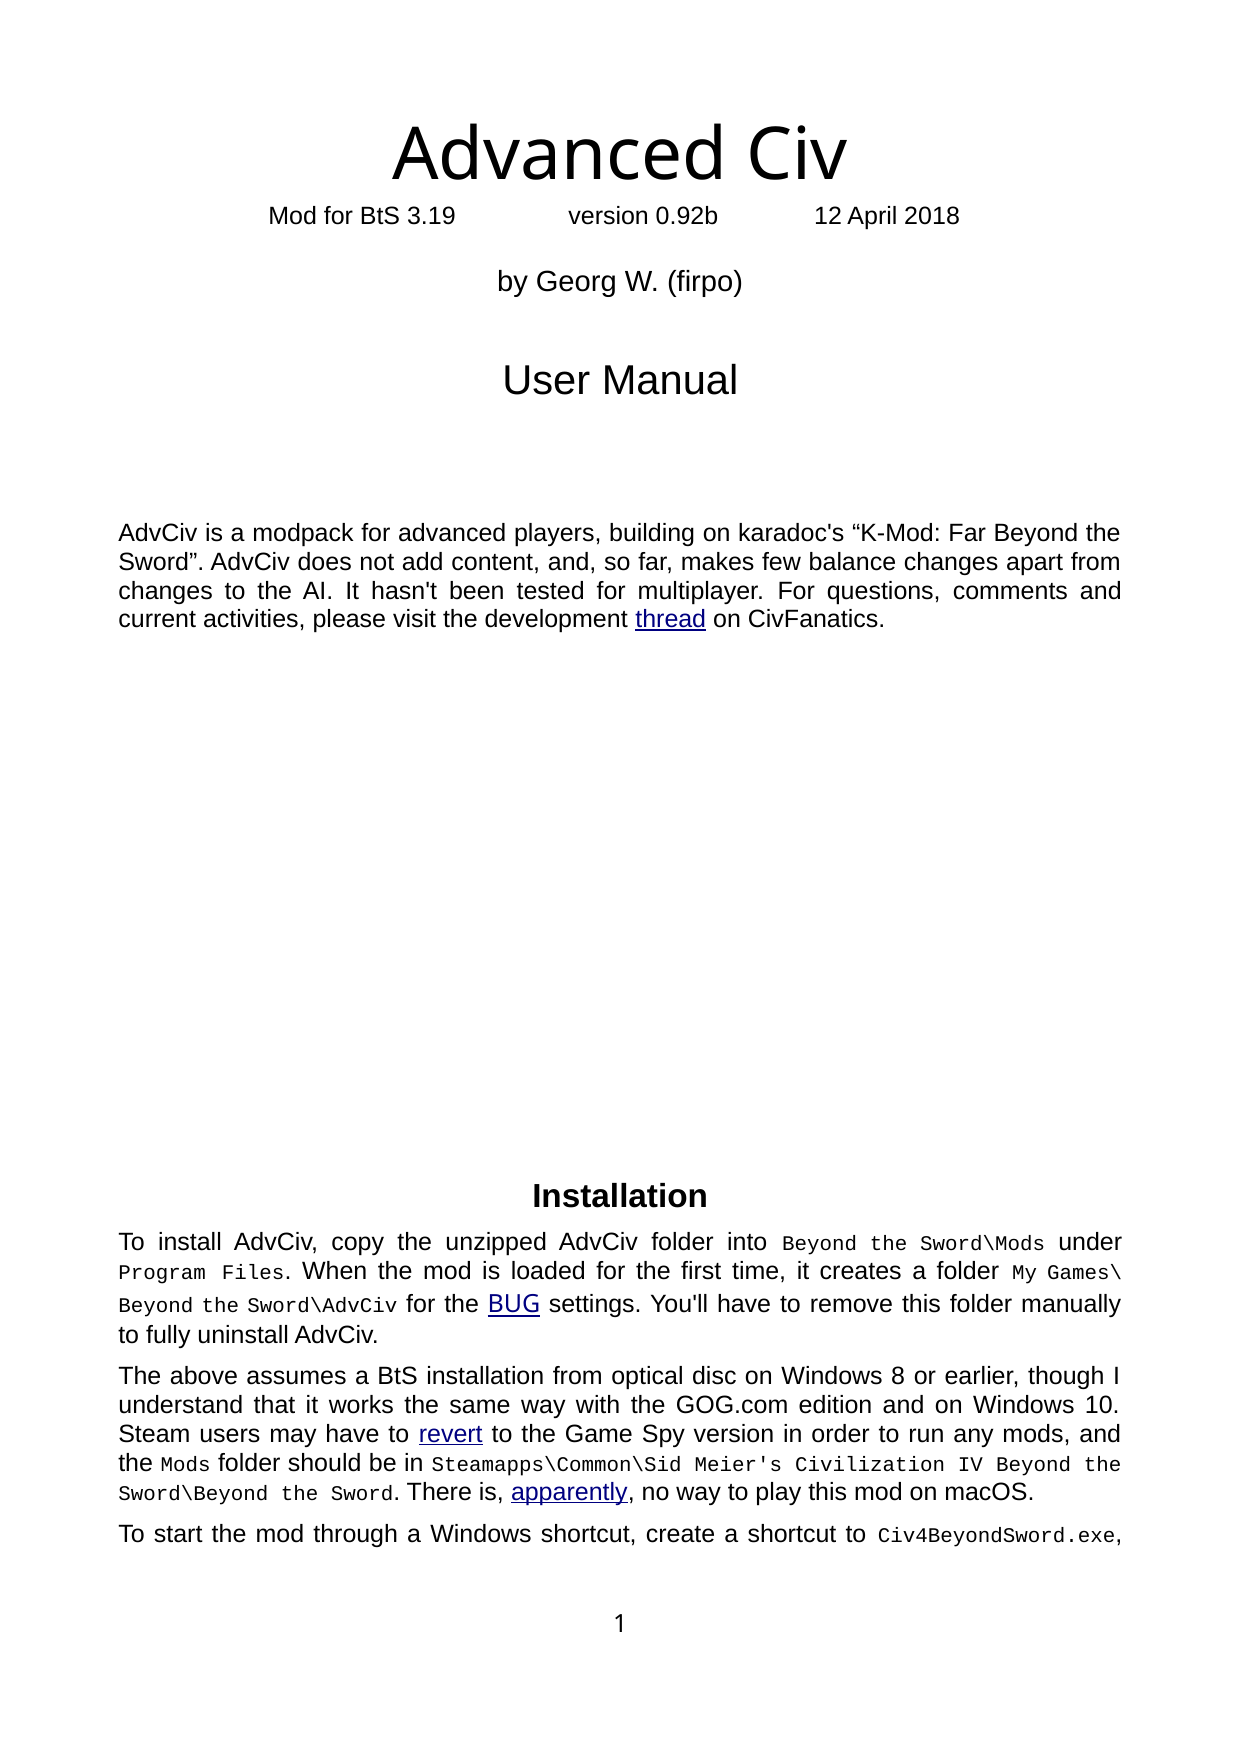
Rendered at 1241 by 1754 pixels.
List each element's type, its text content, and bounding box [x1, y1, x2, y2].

text Mod for BtS 3.19 version 0.92b 12 April 2018 [118, 201, 1122, 229]
text Advanced Civ [118, 118, 1122, 195]
subtitle Installation [118, 1176, 1122, 1214]
text To start the mod through a Windows shortcut, create a shortcut to Civ4BeyondSword.exe, [118, 1519, 1122, 1549]
text AdvCiv is a modpack for advanced players, building on karadoc's “K-Mod: Far Beyond the Sword”. AdvCiv does not add content, and, so far, makes few balance changes apart from changes to the AI. It hasn't been tested for multiplayer. For questions, comments and current activities, please visit the development thread on CivFanatics. [118, 518, 1122, 633]
text by Georg W. (firpo) [118, 264, 1122, 298]
text The above assumes a BtS installation from optical disc on Windows 8 or earlier, though I understand that it works the same way with the GOG.com edition and on Windows 10. Steam users may have to revert to the Game Spy version in order to run any mods, and the Mods folder should be in Steamapps\Common\Sid Meier's Civilization IV Beyond the Sword\Beyond the Sword. There is, apparently, no way to play this mod on macOS. [118, 1361, 1122, 1507]
text User Manual [118, 355, 1122, 403]
text To install AdvCiv, copy the unzipped AdvCiv folder into Beyond the Sword\Mods under Program Files. When the mod is loaded for the first time, it creates a folder My Games\Beyond the Sword\AdvCiv for the BUG settings. You'll have to remove this folder manually to fully uninstall AdvCiv. [118, 1227, 1122, 1349]
